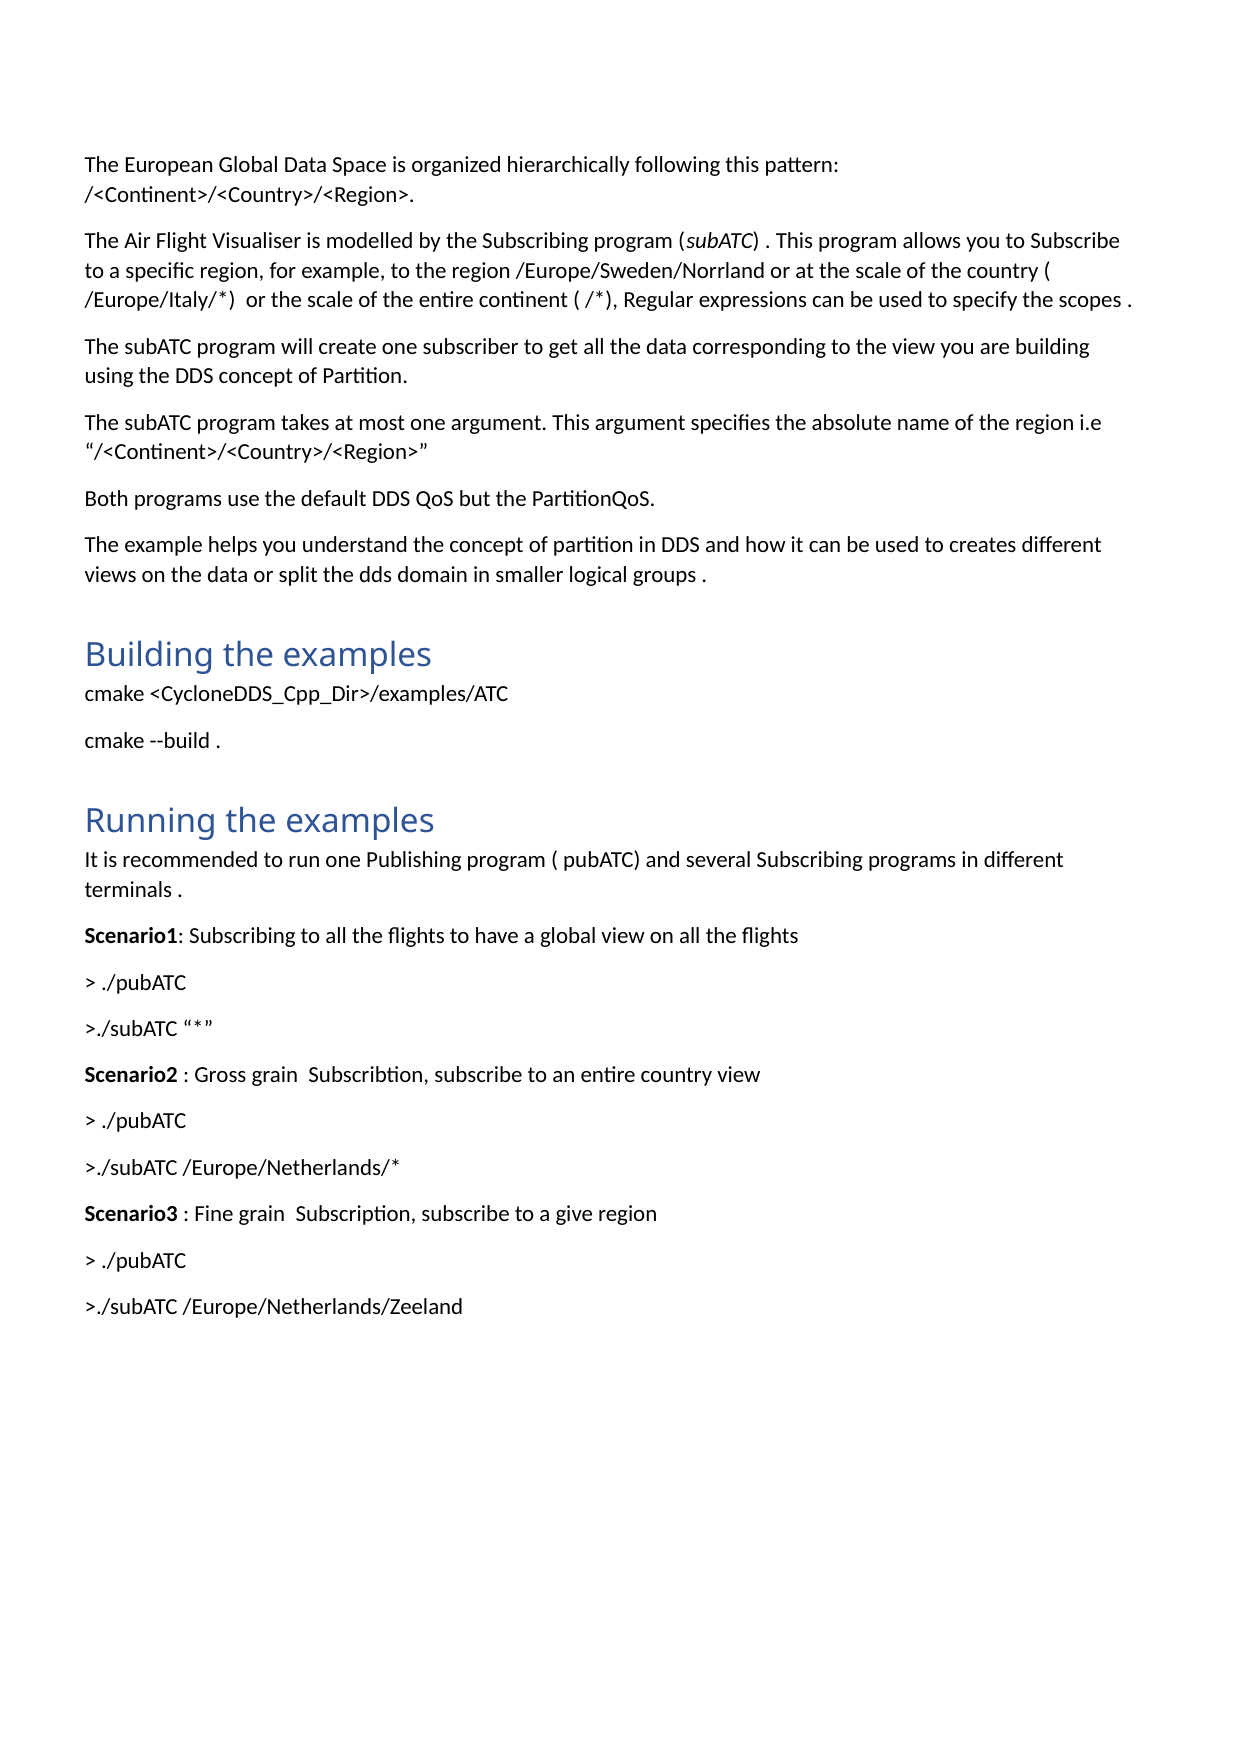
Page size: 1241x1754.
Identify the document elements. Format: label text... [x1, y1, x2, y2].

text Both programs use the default DDS QoS but the PartitionQoS. [84, 484, 1134, 512]
text >./subATC “*” [84, 1014, 1134, 1042]
text cmake <CycloneDDS_Cpp_Dir>/examples/ATC [84, 679, 1134, 707]
text > ./pubATC [84, 1107, 1134, 1135]
text Scenario1: Subscribing to all the flights to have a global view on all the flights [84, 921, 1134, 949]
text >./subATC /Europe/Netherlands/* [84, 1153, 1134, 1181]
text It is recommended to run one Publishing program ( pubATC) and several Subscribing programs in different terminals . [84, 845, 1134, 903]
text The subATC program takes at most one argument. This argument specifies the absolute name of the region i.e “/<Continent>/<Country>/<Region>” [84, 408, 1134, 466]
subtitle Running the examples [84, 797, 1134, 842]
text > ./pubATC [84, 1246, 1134, 1274]
text cmake --build . [84, 726, 1134, 754]
text The Air Flight Visualiser is modelled by the Subscribing program (subATC) . This program allows you to Subscribe to a specific region, for example, to the region /Europe/Sweden/Norrland or at the scale of the country ( /Europe/Italy/*) or the scale of the entire continent ( /*), Regular expressions can be used to specify the scopes . [84, 226, 1134, 313]
text The European Global Data Space is organized hierarchically following this pattern: /<Continent>/<Country>/<Region>. [84, 150, 1134, 208]
text The example helps you understand the concept of partition in DDS and how it can be used to creates different views on the data or split the dds domain in smaller logical groups . [84, 530, 1134, 588]
subtitle Building the examples [84, 631, 1134, 677]
text > ./pubATC [84, 968, 1134, 996]
text The subATC program will create one subscriber to get all the data corresponding to the view you are building using the DDS concept of Partition. [84, 332, 1134, 389]
text >./subATC /Europe/Netherlands/Zeeland [84, 1292, 1134, 1320]
text Scenario2 : Gross grain Subscribtion, subscribe to an entire country view [84, 1060, 1134, 1088]
text Scenario3 : Fine grain Subscription, subscribe to a give region [84, 1199, 1134, 1227]
